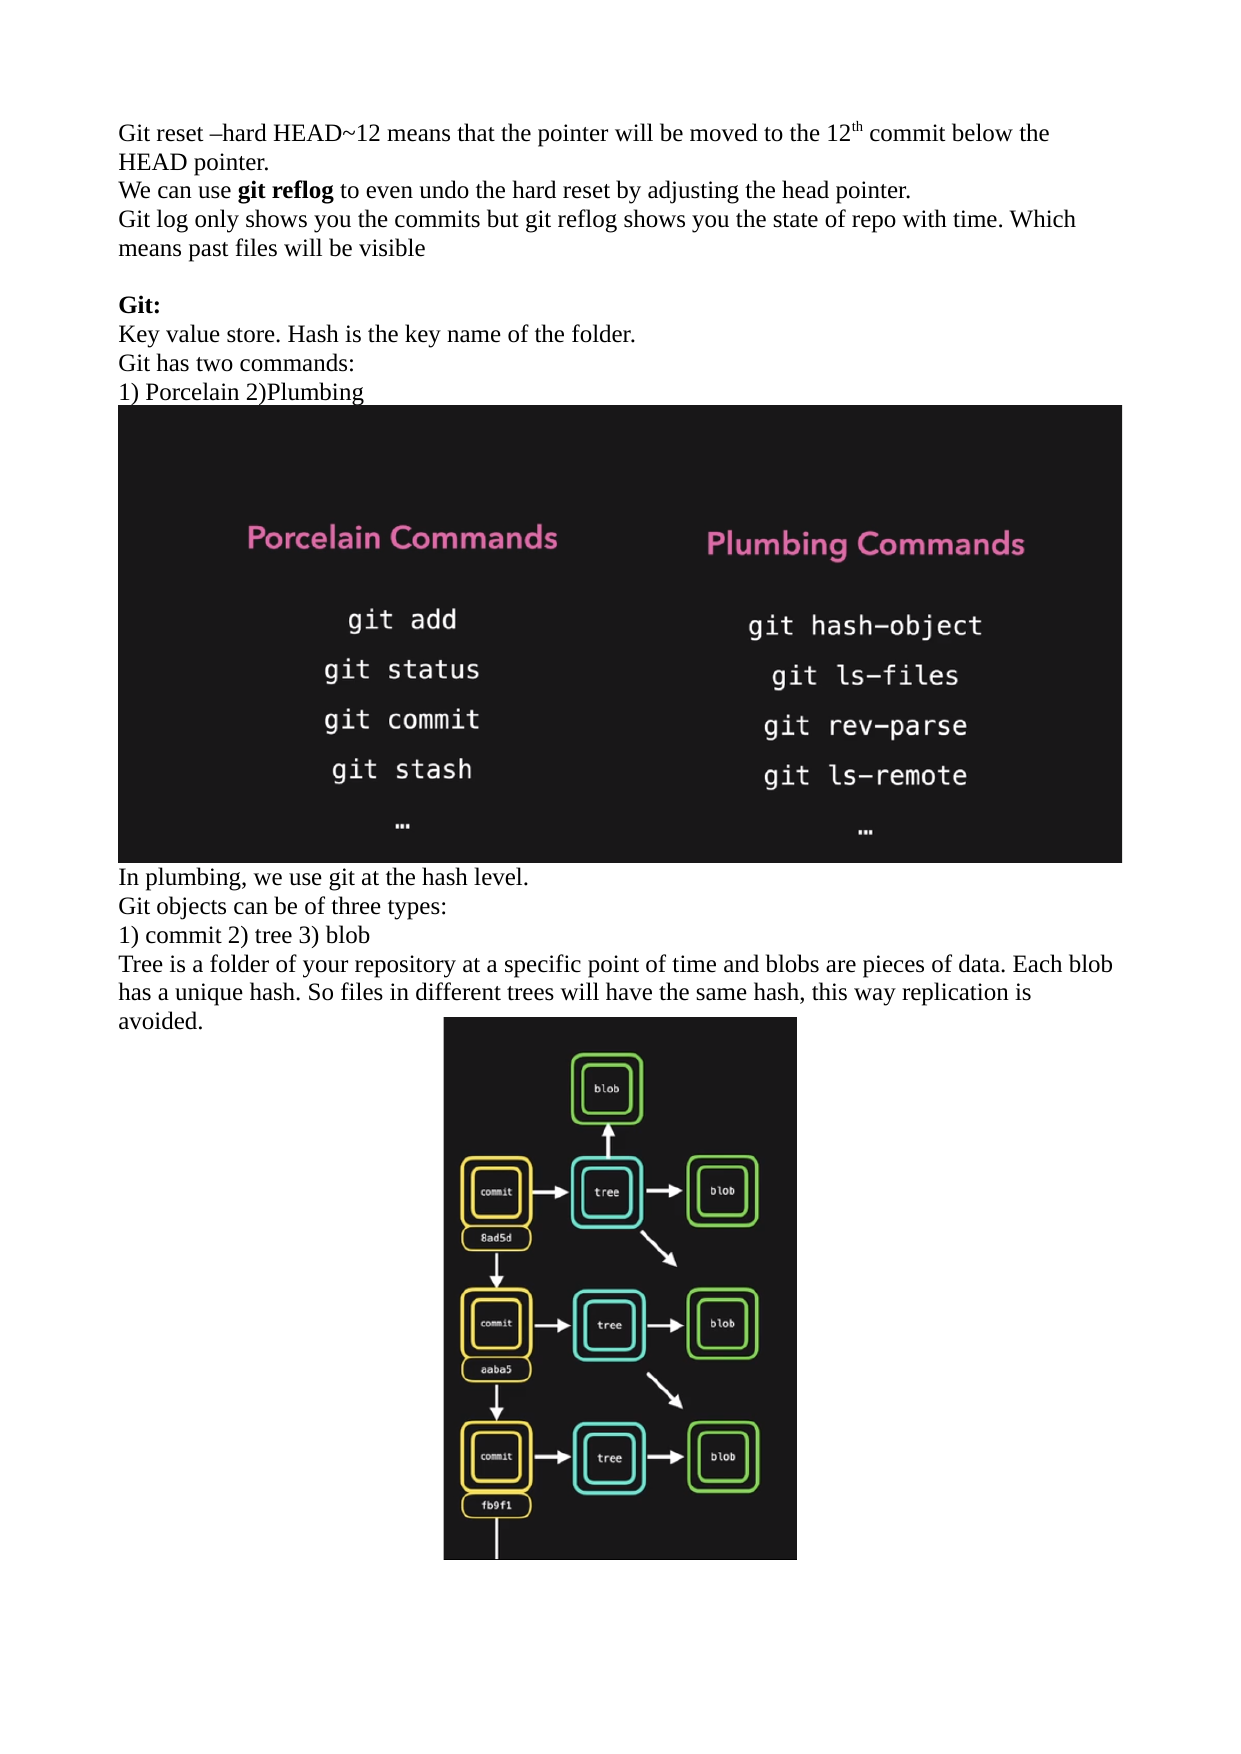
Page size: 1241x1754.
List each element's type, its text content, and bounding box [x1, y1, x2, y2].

text Git log only shows you the commits but git reflog shows you the state of repo with time. Which means past files will be visible [118, 204, 1122, 262]
text Git objects can be of three types: [118, 891, 1122, 920]
picture [118, 405, 1123, 863]
text Git: [118, 291, 1122, 319]
text Key value store. Hash is the key name of the folder. [118, 319, 1122, 348]
picture [443, 1017, 797, 1560]
text 1) commit 2) tree 3) blob [118, 920, 1122, 949]
text Git reset –hard HEAD~12 means that the pointer will be moved to the 12th commit below the HEAD pointer. [118, 118, 1122, 176]
text In plumbing, we use git at the hash level. [118, 863, 1122, 891]
text Tree is a folder of your repository at a specific point of time and blobs are pieces of data. Each blob has a unique hash. So files in different trees will have the same hash, this way replication is avoided. [118, 949, 1122, 1035]
text Git has two commands: [118, 348, 1122, 377]
text We can use git reflog to even undo the hard reset by adjusting the head pointer. [118, 176, 1122, 204]
text 1) Porcelain 2)Plumbing [118, 377, 1122, 405]
